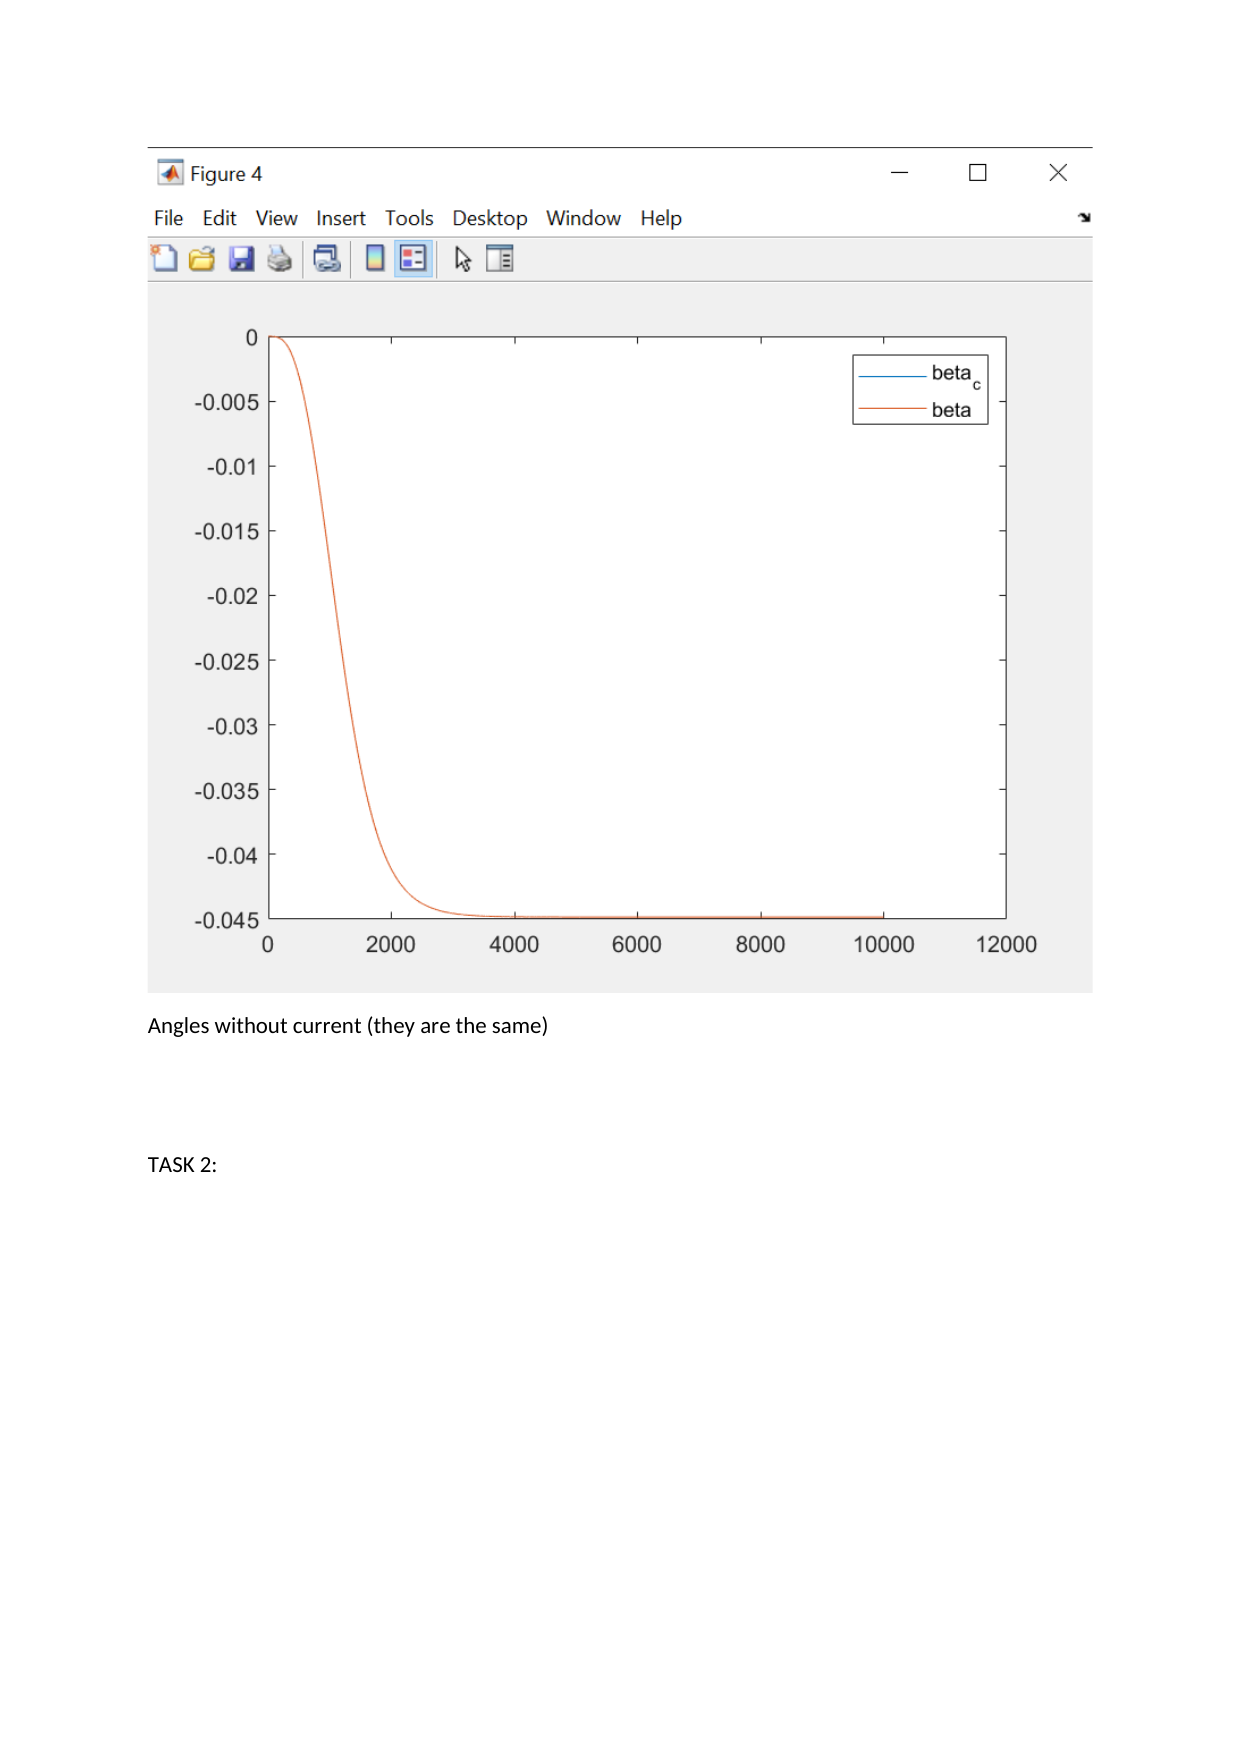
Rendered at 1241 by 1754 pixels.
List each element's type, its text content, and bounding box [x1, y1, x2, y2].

text Angles without current (they are the same) [148, 1011, 1093, 1039]
text TASK 2: [148, 1150, 1093, 1178]
